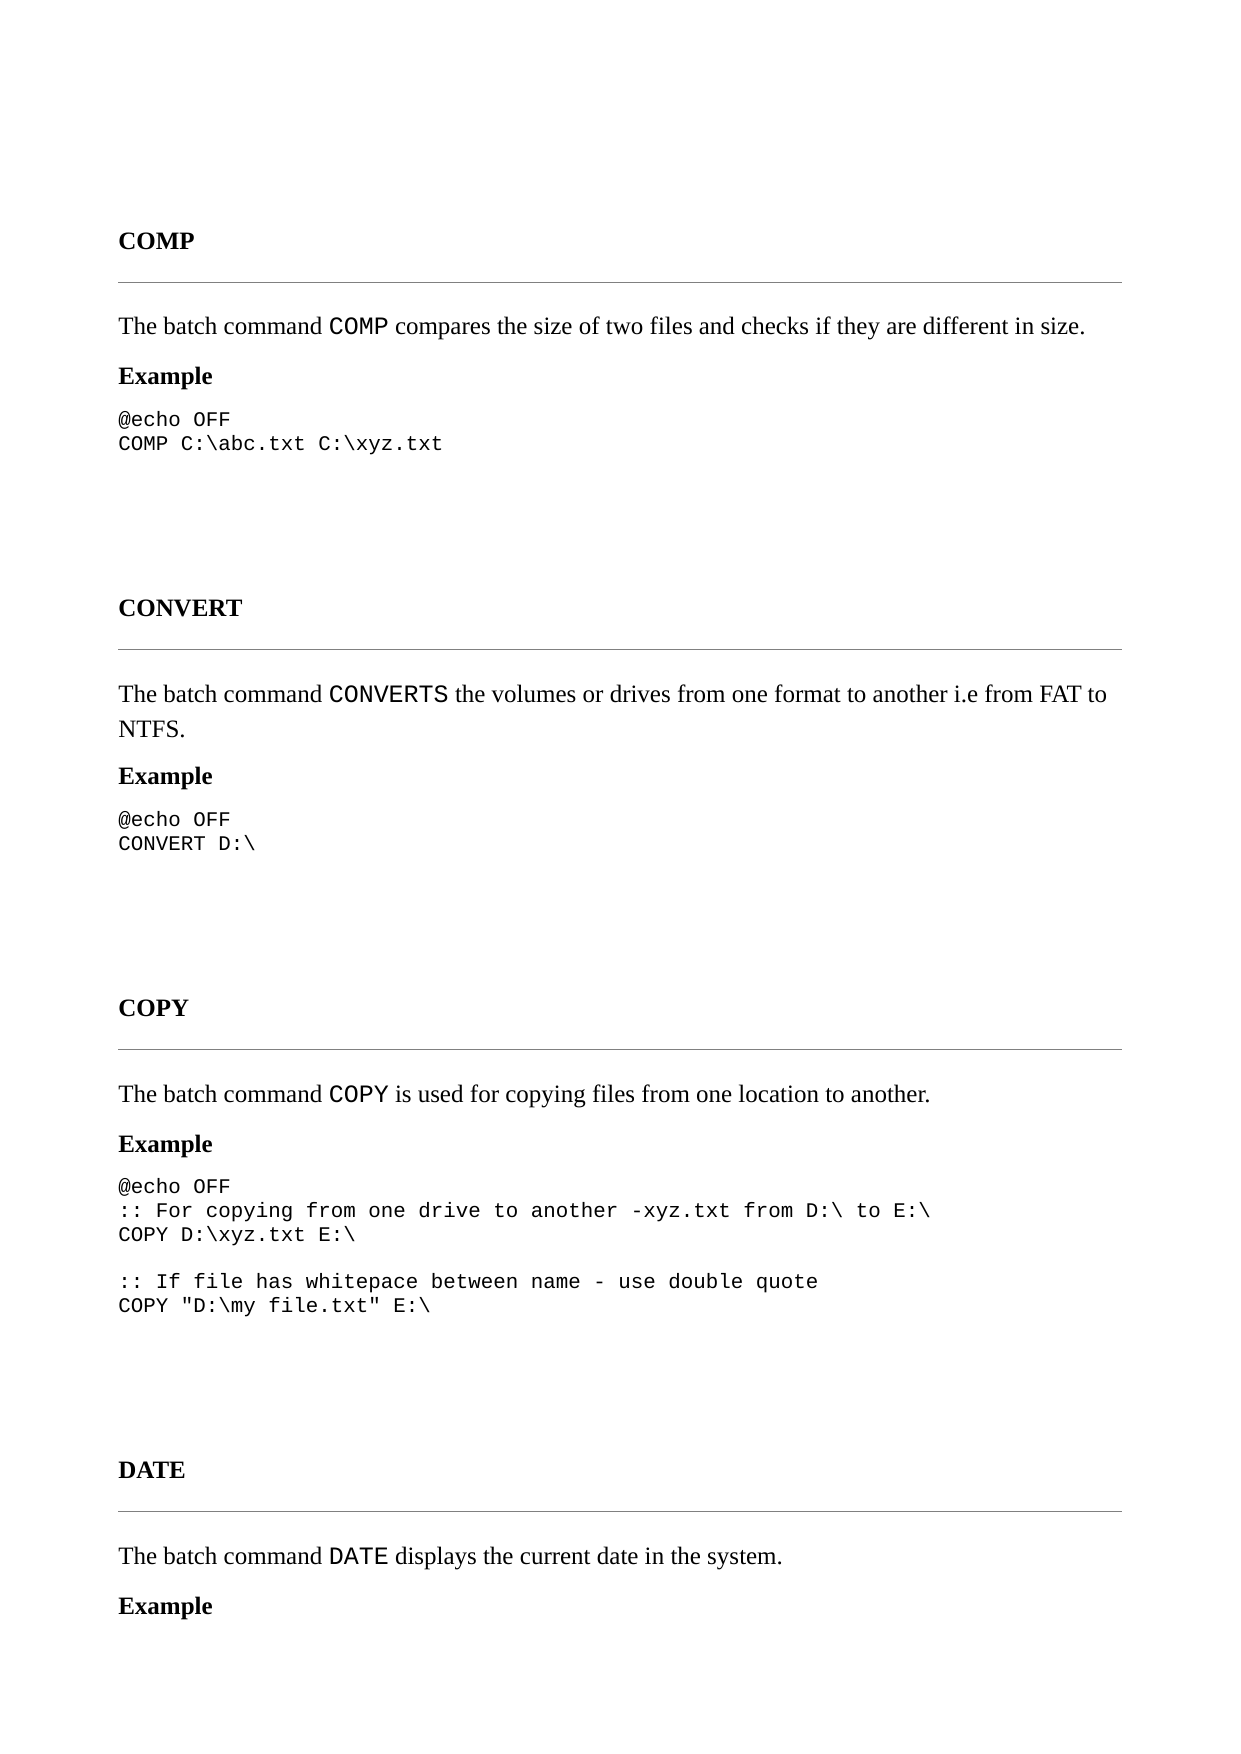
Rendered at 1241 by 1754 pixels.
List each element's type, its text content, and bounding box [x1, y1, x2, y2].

text The batch command COMP compares the size of two files and checks if they are different in size. [118, 311, 1122, 342]
text :: If file has whitepace between name - use double quote [118, 1271, 1122, 1295]
text The batch command COPY is used for copying files from one location to another. [118, 1079, 1122, 1110]
text CONVERT D:\ [118, 833, 1122, 856]
text @echo OFF [118, 1177, 1122, 1200]
text :: For copying from one drive to another -xyz.txt from D:\ to E:\ [118, 1200, 1122, 1224]
text Example [118, 361, 1122, 390]
text COPY "D:\my file.txt" E:\ [118, 1295, 1122, 1318]
text Example [118, 1129, 1122, 1158]
text The batch command CONVERTS the volumes or drives from one format to another i.e from FAT to NTFS. [118, 679, 1122, 743]
text @echo OFF [118, 409, 1122, 432]
subtitle DATE [118, 1456, 1122, 1484]
text Example [118, 761, 1122, 790]
subtitle COMP [118, 226, 1122, 254]
text COPY D:\xyz.txt E:\ [118, 1224, 1122, 1247]
text COMP C:\abc.txt C:\xyz.txt [118, 432, 1122, 456]
text @echo OFF [118, 809, 1122, 833]
subtitle CONVERT [118, 593, 1122, 622]
text The batch command DATE displays the current date in the system. [118, 1541, 1122, 1572]
subtitle COPY [118, 993, 1122, 1022]
text Example [118, 1591, 1122, 1620]
